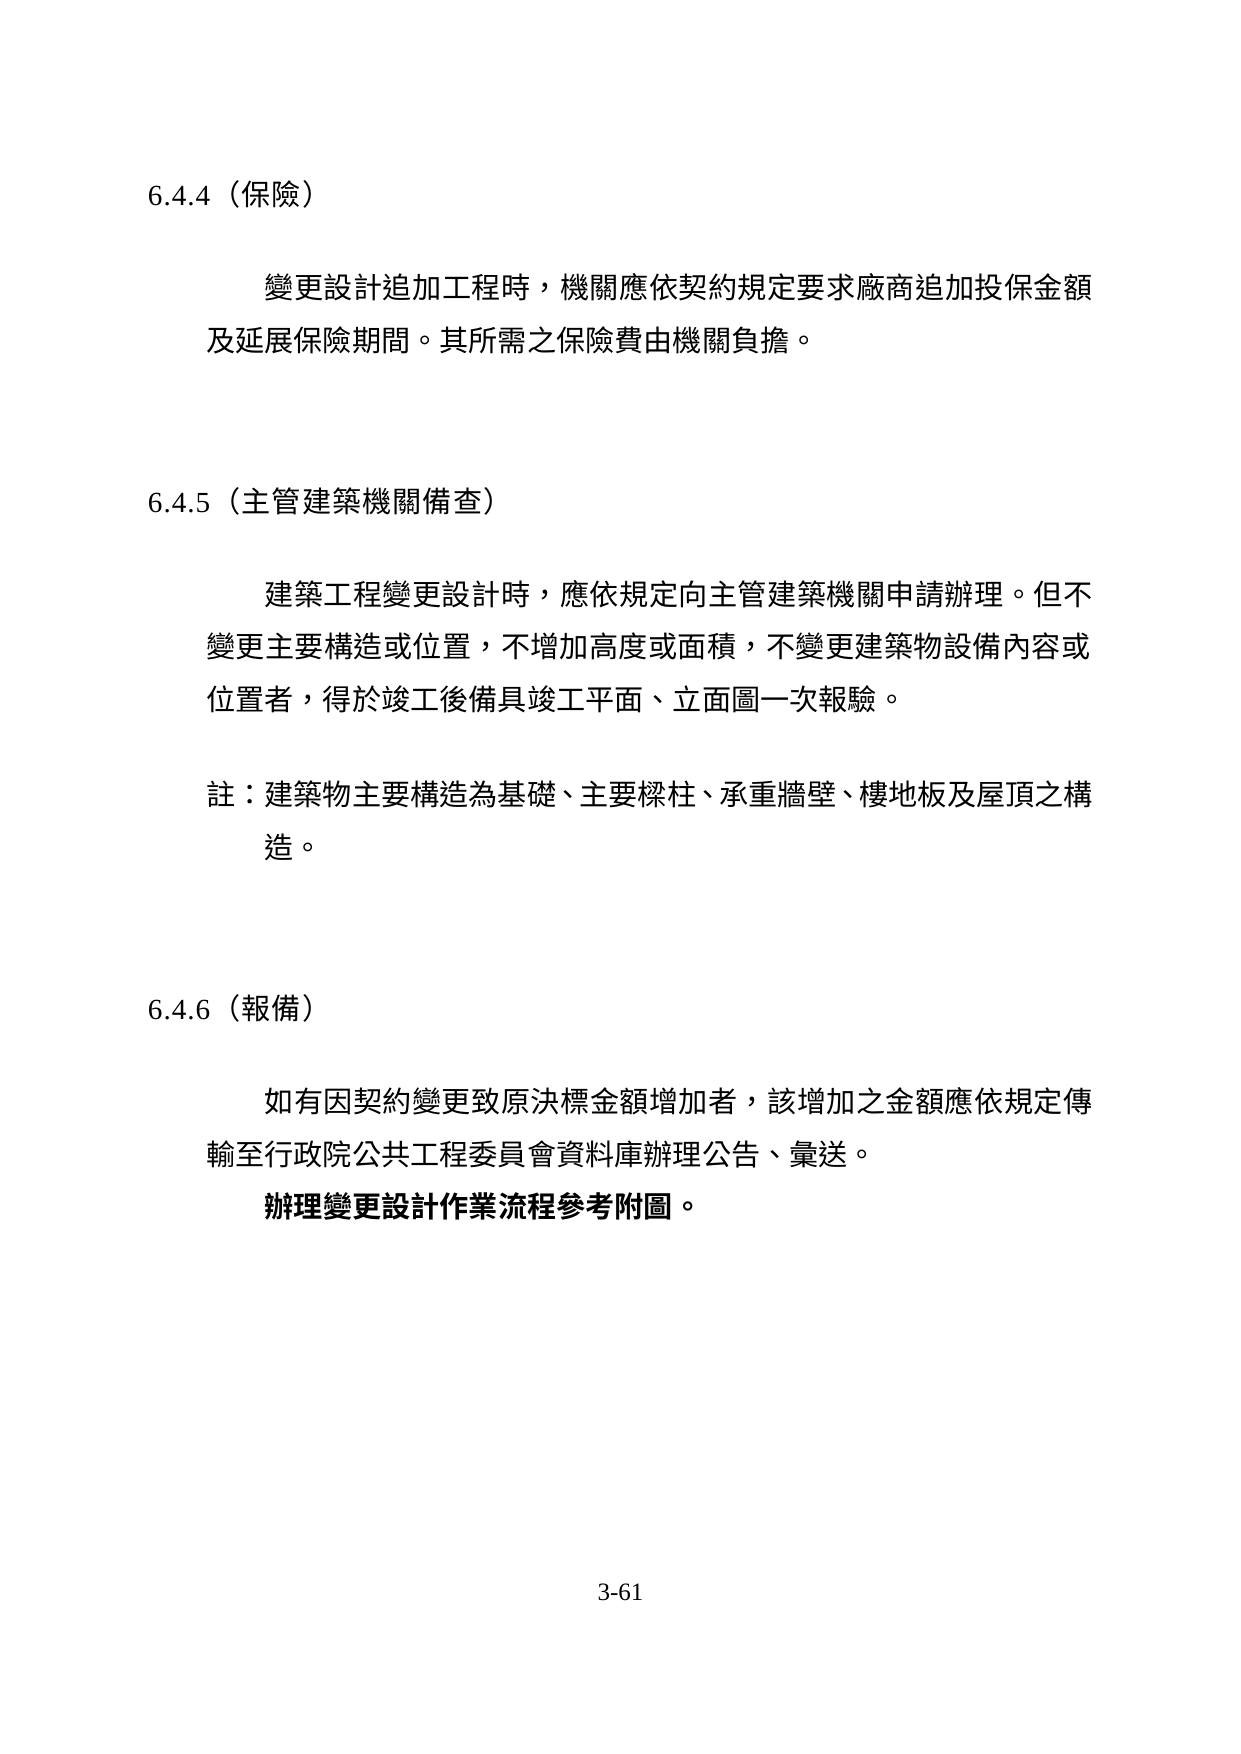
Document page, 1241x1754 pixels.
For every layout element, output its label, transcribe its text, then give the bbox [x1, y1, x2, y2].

subtitle 6.4.6（報備） [148, 986, 1092, 1028]
subtitle 6.4.4（保險） [148, 172, 1092, 214]
text 如有因契約變更致原決標金額增加者，該增加之金額應依規定傳輸至行政院公共工程委員會資料庫辦理公告、彙送。 [206, 1078, 1092, 1173]
subtitle 6.4.5（主管建築機關備查） [148, 479, 1092, 521]
text 註：建築物主要構造為基礎、主要樑柱、承重牆壁、樓地板及屋頂之構造。 [206, 772, 1092, 867]
text 辦理變更設計作業流程參考附圖。 [206, 1184, 1092, 1226]
text 變更設計追加工程時，機關應依契約規定要求廠商追加投保金額及延展保險期間。其所需之保險費由機關負擔。 [206, 264, 1092, 359]
text 建築工程變更設計時，應依規定向主管建築機關申請辦理。但不變更主要構造或位置，不增加高度或面積，不變更建築物設備內容或位置者，得於竣工後備具竣工平面、立面圖一次報驗。 [206, 571, 1092, 719]
